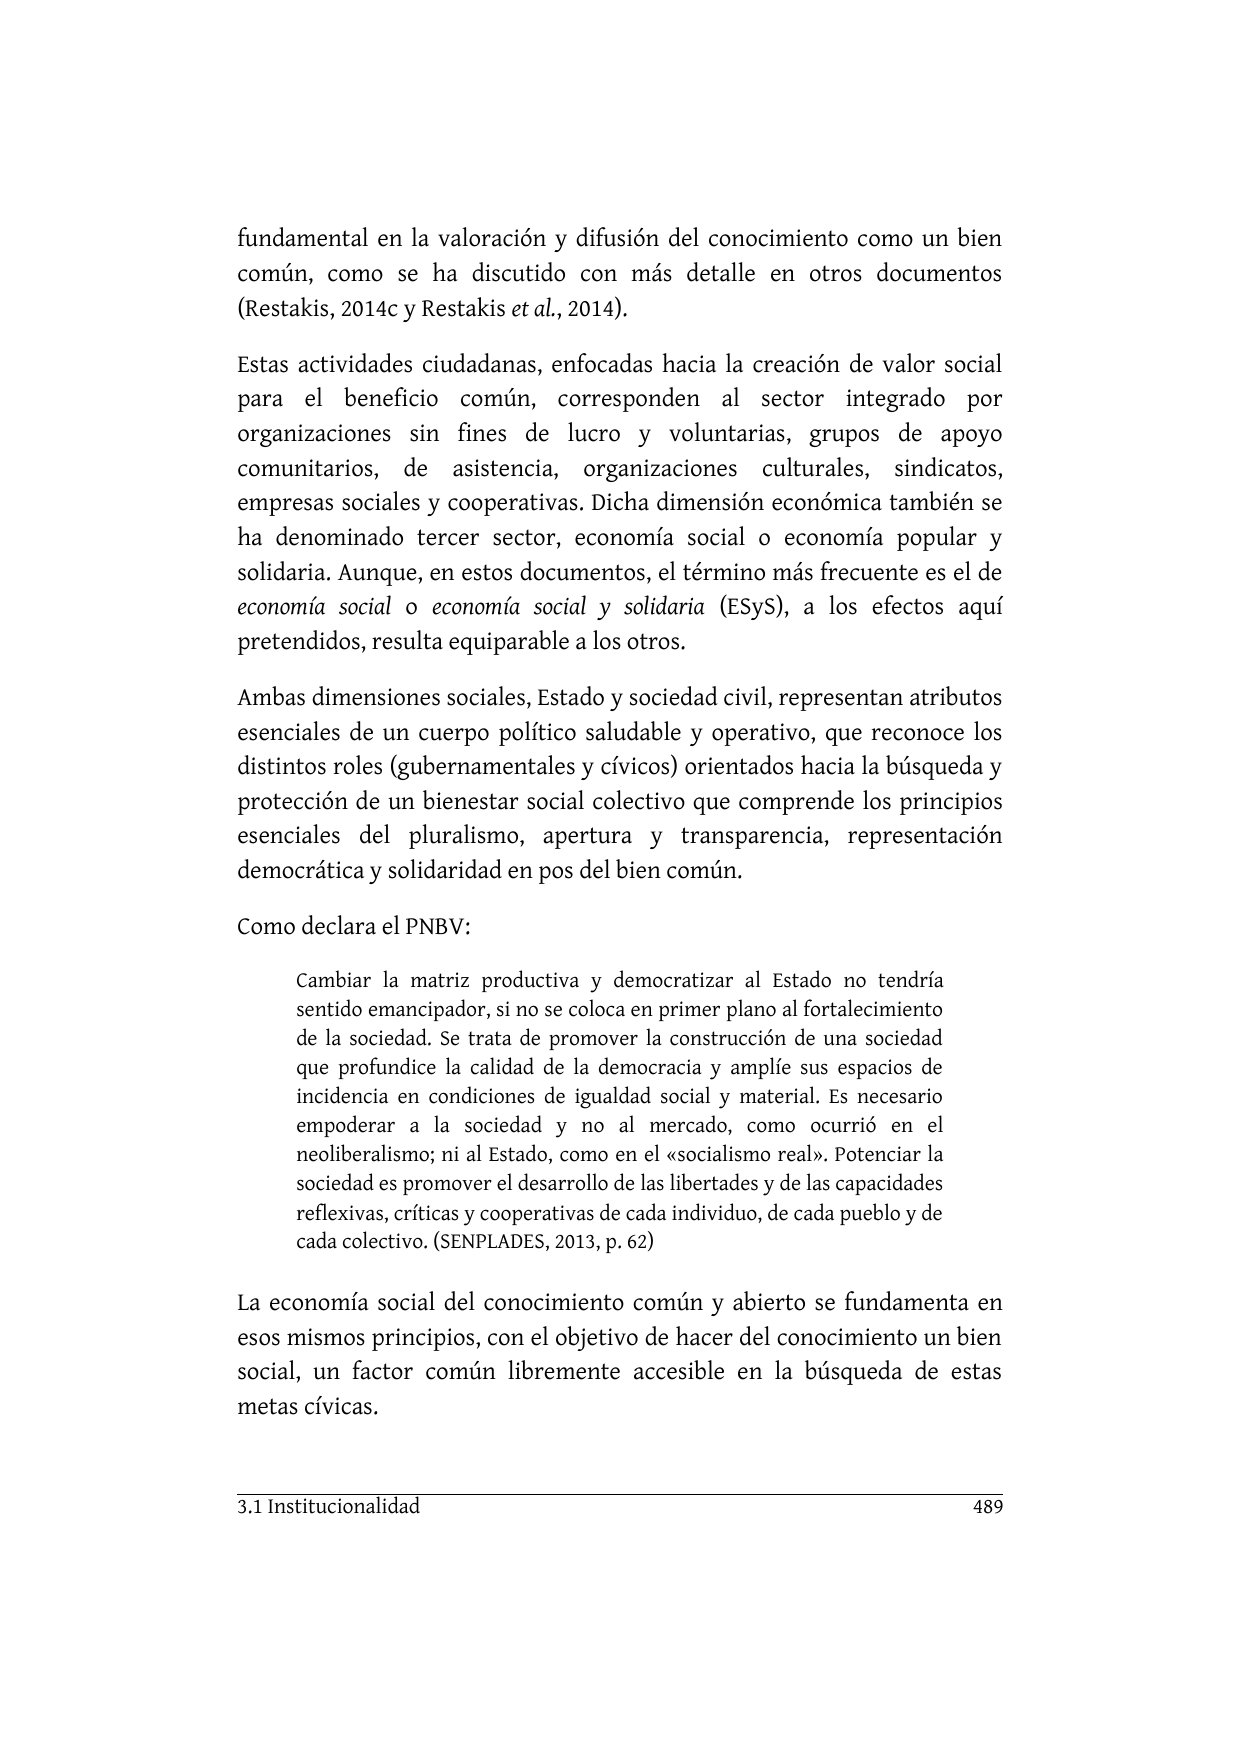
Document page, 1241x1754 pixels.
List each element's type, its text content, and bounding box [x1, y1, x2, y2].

text fundamental en la valoración y difusión del conocimiento como un bien común, como se ha discutido con más detalle en otros documentos (Restakis, 2014c y Restakis et al., 2014). [237, 225, 1003, 323]
text Cambiar la matriz productiva y democratizar al Estado no tendría sentido emancipador, si no se coloca en primer plano al fortalecimiento de la sociedad. Se trata de promover la construcción de una sociedad que profundice la calidad de la democracia y amplíe sus espacios de incidencia en condiciones de igualdad social y material. Es necesario empoderar a la sociedad y no al mercado, como ocurrió en el neoliberalismo; ni al Estado, como en el «socialismo real». Potenciar la sociedad es promover el desarrollo de las libertades y de las capacidades reflexivas, críticas y cooperativas de cada individuo, de cada pueblo y de cada colectivo. (SENPLADES, 2013, p. 62) [296, 968, 944, 1255]
text La economía social del conocimiento común y abierto se fundamenta en esos mismos principios, con el objetivo de hacer del conocimiento un bien social, un factor común libremente accesible en la búsqueda de estas metas cívicas. [237, 1288, 1003, 1421]
text Ambas dimensiones sociales, Estado y sociedad civil, representan atributos esenciales de un cuerpo político saludable y operativo, que reconoce los distintos roles (gubernamentales y cívicos) orientados hacia la búsqueda y protección de un bienestar social colectivo que comprende los principios esenciales del pluralismo, apertura y transparencia, representación democrática y solidaridad en pos del bien común. [237, 683, 1003, 886]
text Estas actividades ciudadanas, enfocadas hacia la creación de valor social para el beneficio común, corresponden al sector integrado por organizaciones sin fines de lucro y voluntarias, grupos de apoyo comunitarios, de asistencia, organizaciones culturales, sindicatos, empresas sociales y cooperativas. Dicha dimensión económica también se ha denominado tercer sector, economía social o economía popular y solidaria. Aunque, en estos documentos, el término más frecuente es el de economía social o economía social y solidaria (ESyS), a los efectos aquí pretendidos, resulta equiparable a los otros. [237, 350, 1003, 657]
text Como declara el PNBV: [237, 912, 1003, 941]
